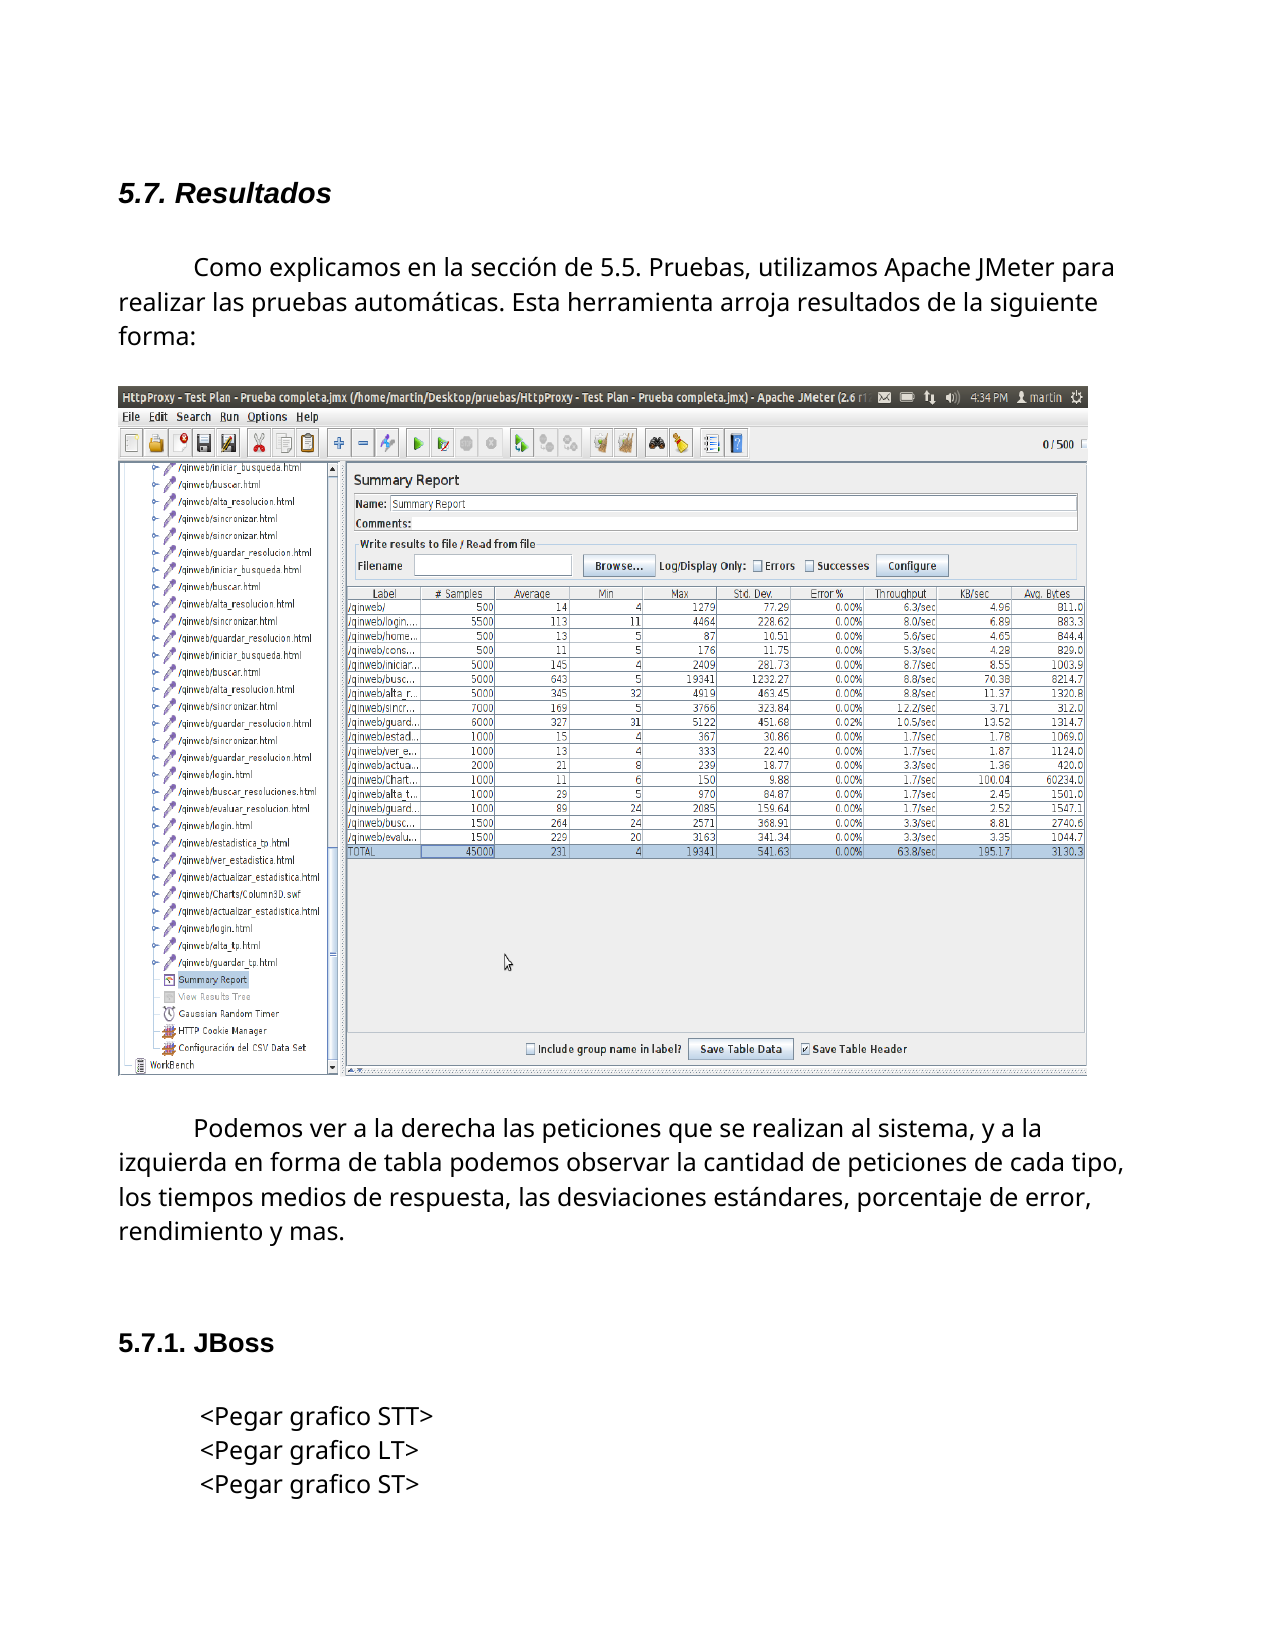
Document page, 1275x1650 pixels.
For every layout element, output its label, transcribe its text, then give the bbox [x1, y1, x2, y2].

text <Pegar grafico LT> [118, 1432, 1157, 1466]
picture [118, 386, 1089, 1077]
text Como explicamos en la sección de 5.5. Pruebas, utilizamos Apache JMeter para realizar las pruebas automáticas. Esta herramienta arroja resultados de la siguiente forma: [118, 250, 1157, 352]
subtitle 5.7. Resultados [118, 177, 1157, 210]
text <Pegar grafico STT> [118, 1398, 1157, 1432]
subtitle 5.7.1. JBoss [118, 1328, 1157, 1358]
text Podemos ver a la derecha las peticiones que se realizan al sistema, y a la izquierda en forma de tabla podemos observar la cantidad de peticiones de cada tipo, los tiempos medios de respuesta, las desviaciones estándares, porcentaje de error, rendimiento y mas. [118, 1111, 1157, 1247]
text <Pegar grafico ST> [118, 1466, 1157, 1500]
